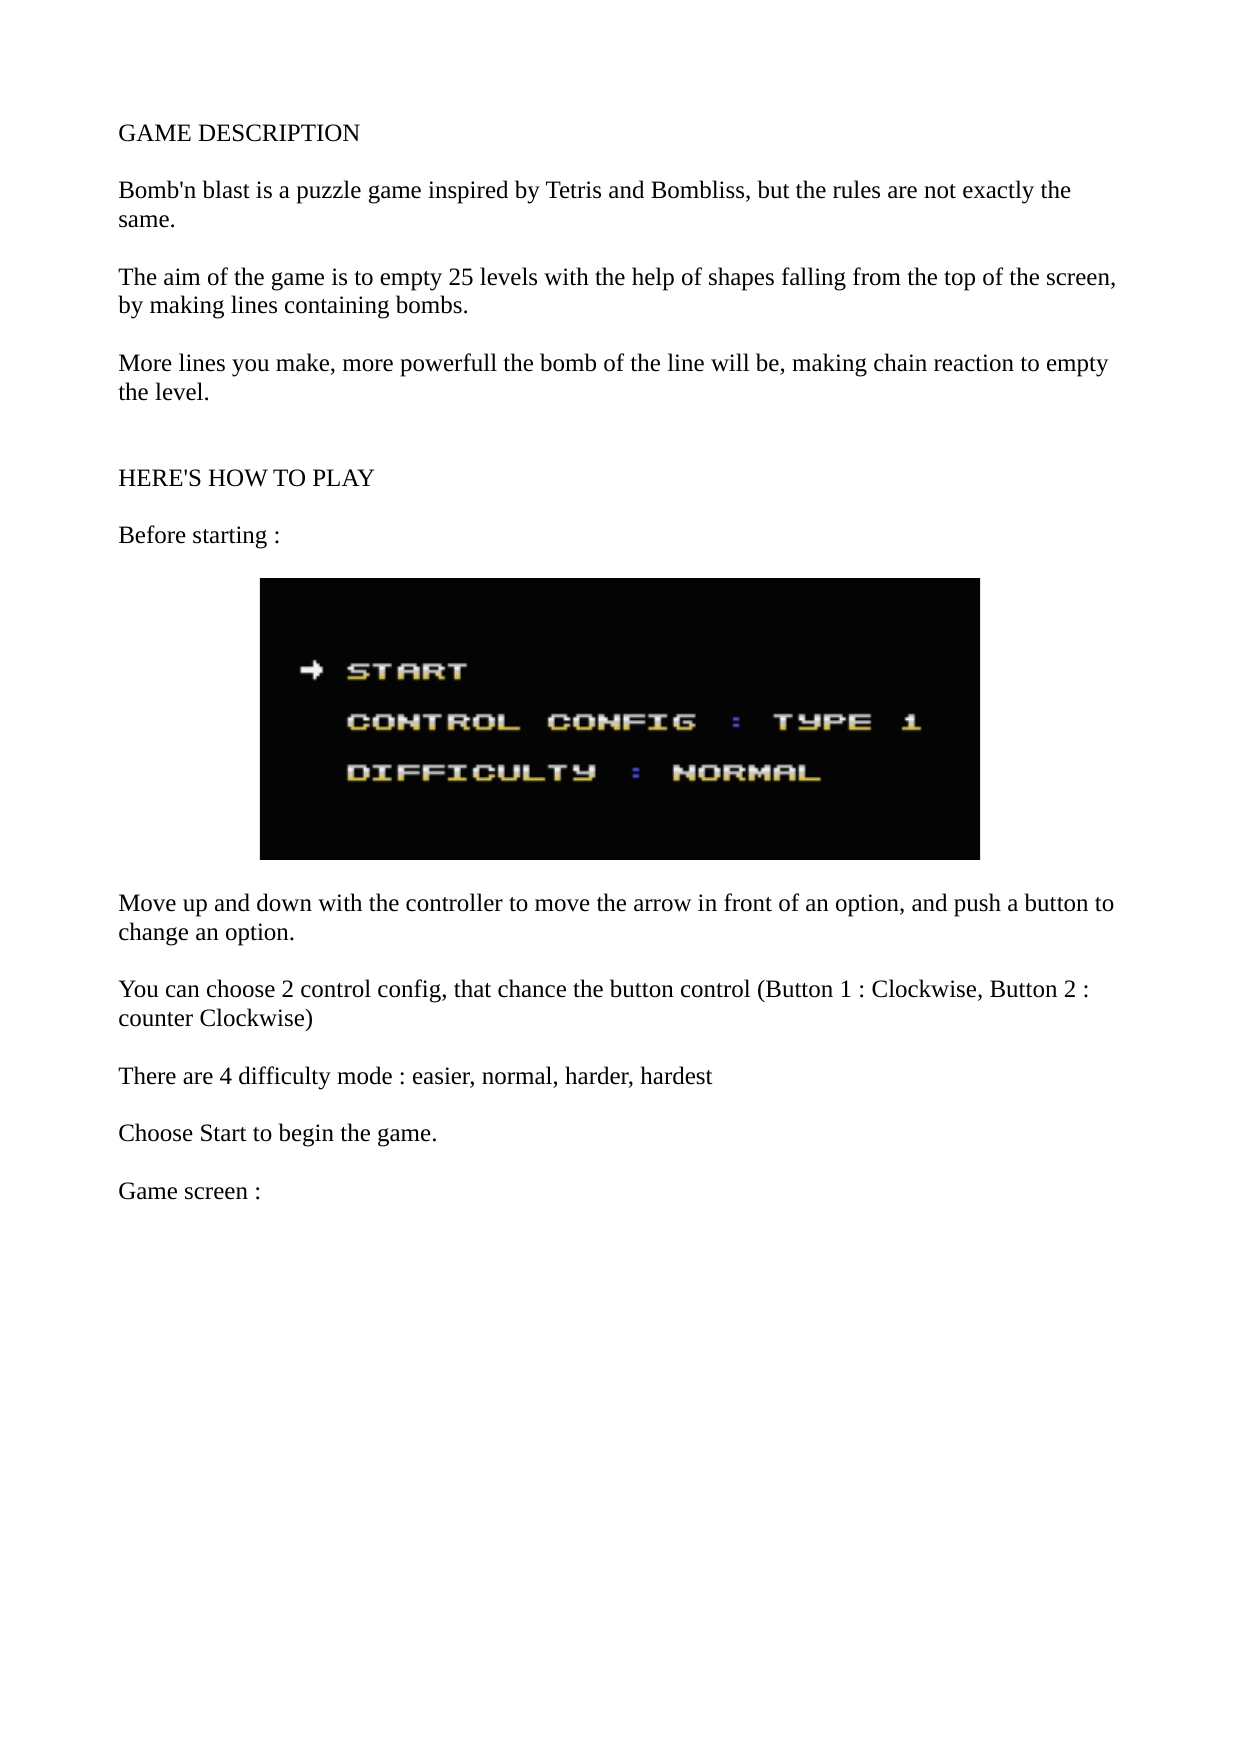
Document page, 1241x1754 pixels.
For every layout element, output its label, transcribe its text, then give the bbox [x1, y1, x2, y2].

text Move up and down with the controller to move the arrow in front of an option, and push a button to change an option. [118, 888, 1122, 946]
text You can choose 2 control config, that chance the button control (Button 1 : Clockwise, Button 2 : counter Clockwise) [118, 974, 1122, 1032]
text HERE'S HOW TO PLAY [118, 463, 1122, 492]
text Game screen : [118, 1176, 1122, 1204]
text Choose Start to begin the game. [118, 1118, 1122, 1147]
text There are 4 difficulty mode : easier, normal, harder, hardest [118, 1061, 1122, 1089]
text The aim of the game is to empty 25 levels with the help of shapes falling from the top of the screen, by making lines containing bombs. [118, 262, 1122, 319]
text Before starting : [118, 521, 1122, 549]
text Bomb'n blast is a puzzle game inspired by Tetris and Bombliss, but the rules are not exactly the same. [118, 176, 1122, 233]
text GAME DESCRIPTION [118, 118, 1122, 147]
text More lines you make, more powerfull the bomb of the line will be, making chain reaction to empty the level. [118, 348, 1122, 406]
